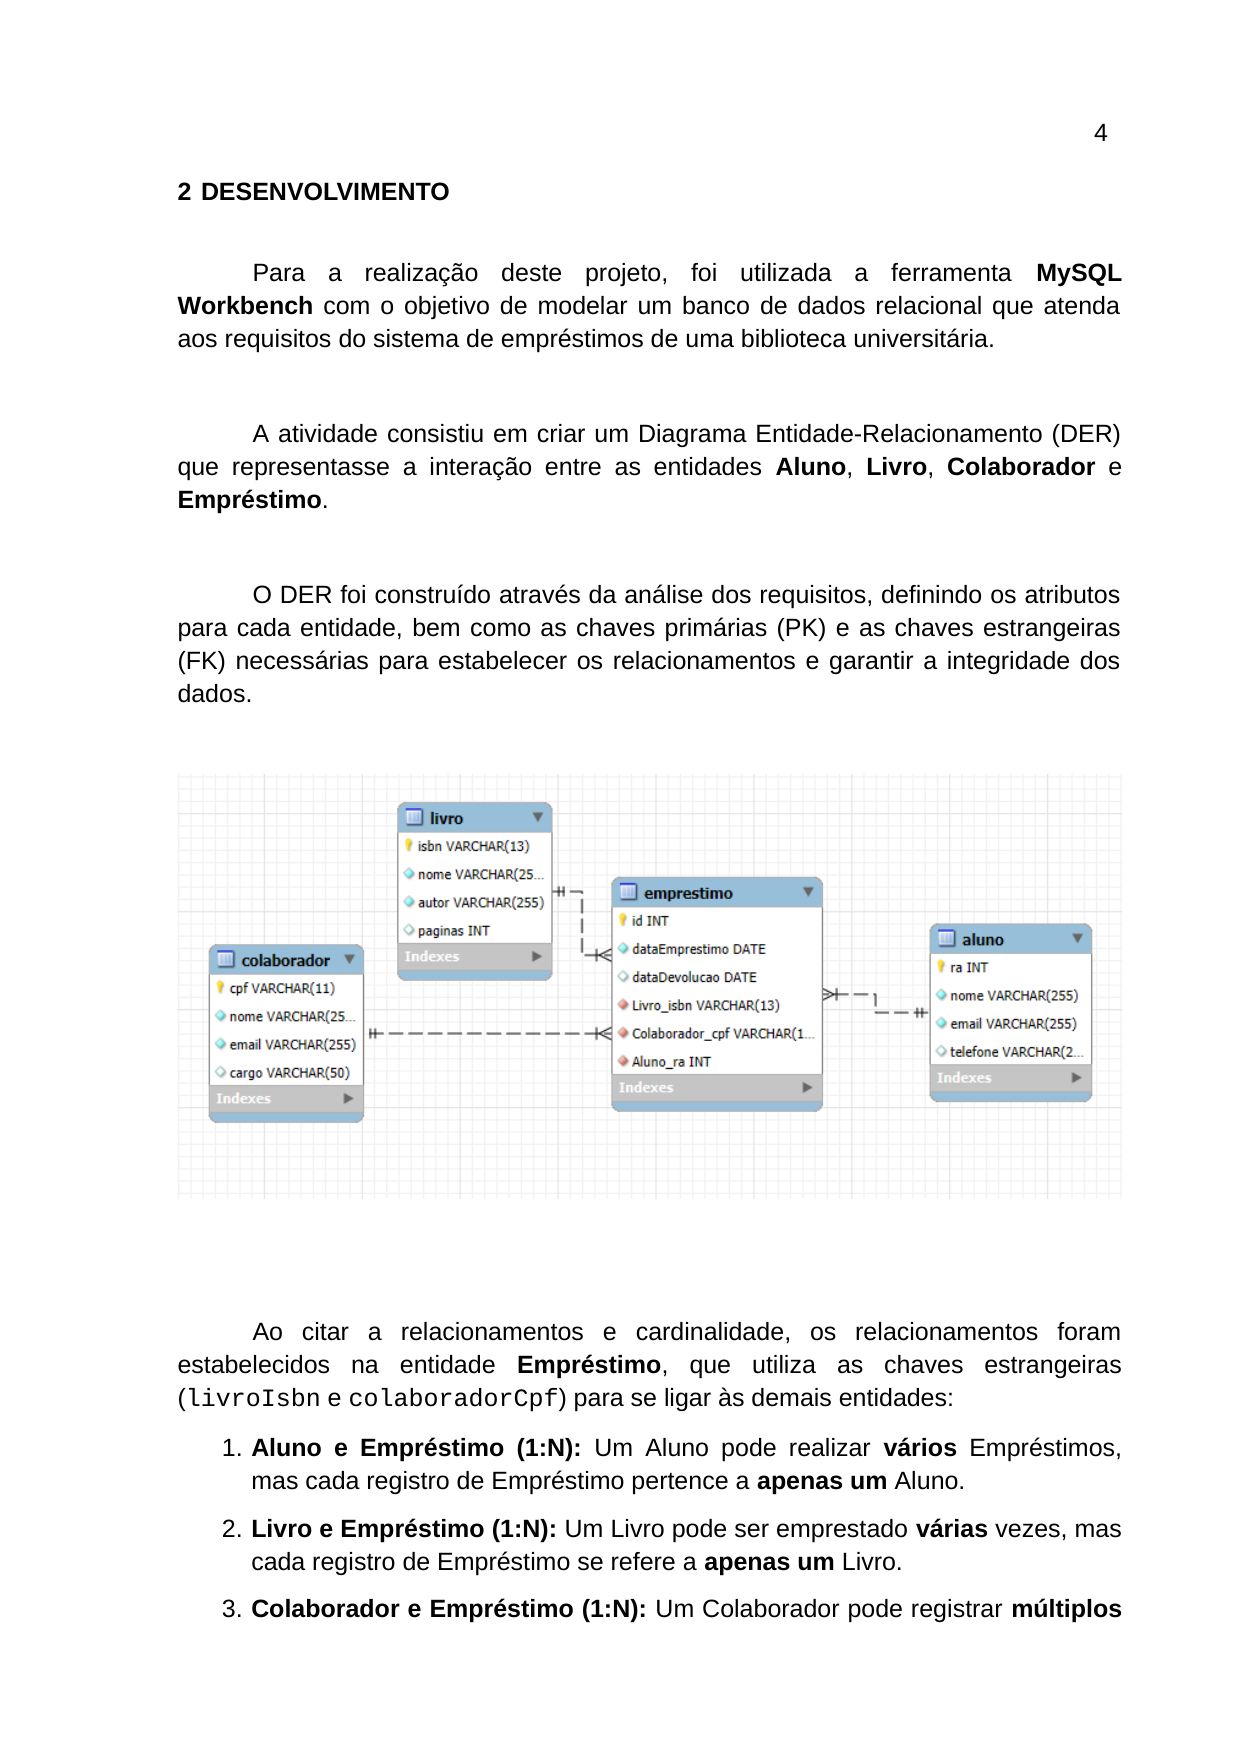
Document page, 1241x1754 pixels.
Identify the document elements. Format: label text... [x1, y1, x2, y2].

text Para a realização deste projeto, foi utilizada a ferramenta MySQL Workbench com o objetivo de modelar um banco de dados relacional que atenda aos requisitos do sistema de empréstimos de uma biblioteca universitária. [177, 258, 1122, 353]
subtitle DESENVOLVIMENTO [177, 177, 1122, 206]
list Aluno e Empréstimo (1:N): Um Aluno pode realizar vários Empréstimos, mas cada registro de Empréstimo pertence a apenas um Aluno. [222, 1433, 1122, 1495]
list Colaborador e Empréstimo (1:N): Um Colaborador pode registrar múltiplos [222, 1594, 1122, 1623]
picture [177, 774, 1123, 1199]
text A atividade consistiu em criar um Diagrama Entidade-Relacionamento (DER) que representasse a interação entre as entidades Aluno, Livro, Colaborador e Empréstimo. [177, 419, 1122, 514]
list Livro e Empréstimo (1:N): Um Livro pode ser emprestado várias vezes, mas cada registro de Empréstimo se refere a apenas um Livro. [222, 1514, 1122, 1576]
text O DER foi construído através da análise dos requisitos, definindo os atributos para cada entidade, bem como as chaves primárias (PK) e as chaves estrangeiras (FK) necessárias para estabelecer os relacionamentos e garantir a integridade dos dados. [177, 580, 1122, 708]
text Ao citar a relacionamentos e cardinalidade, os relacionamentos foram estabelecidos na entidade Empréstimo, que utiliza as chaves estrangeiras (livroIsbn e colaboradorCpf) para se ligar às demais entidades: [177, 1317, 1122, 1414]
